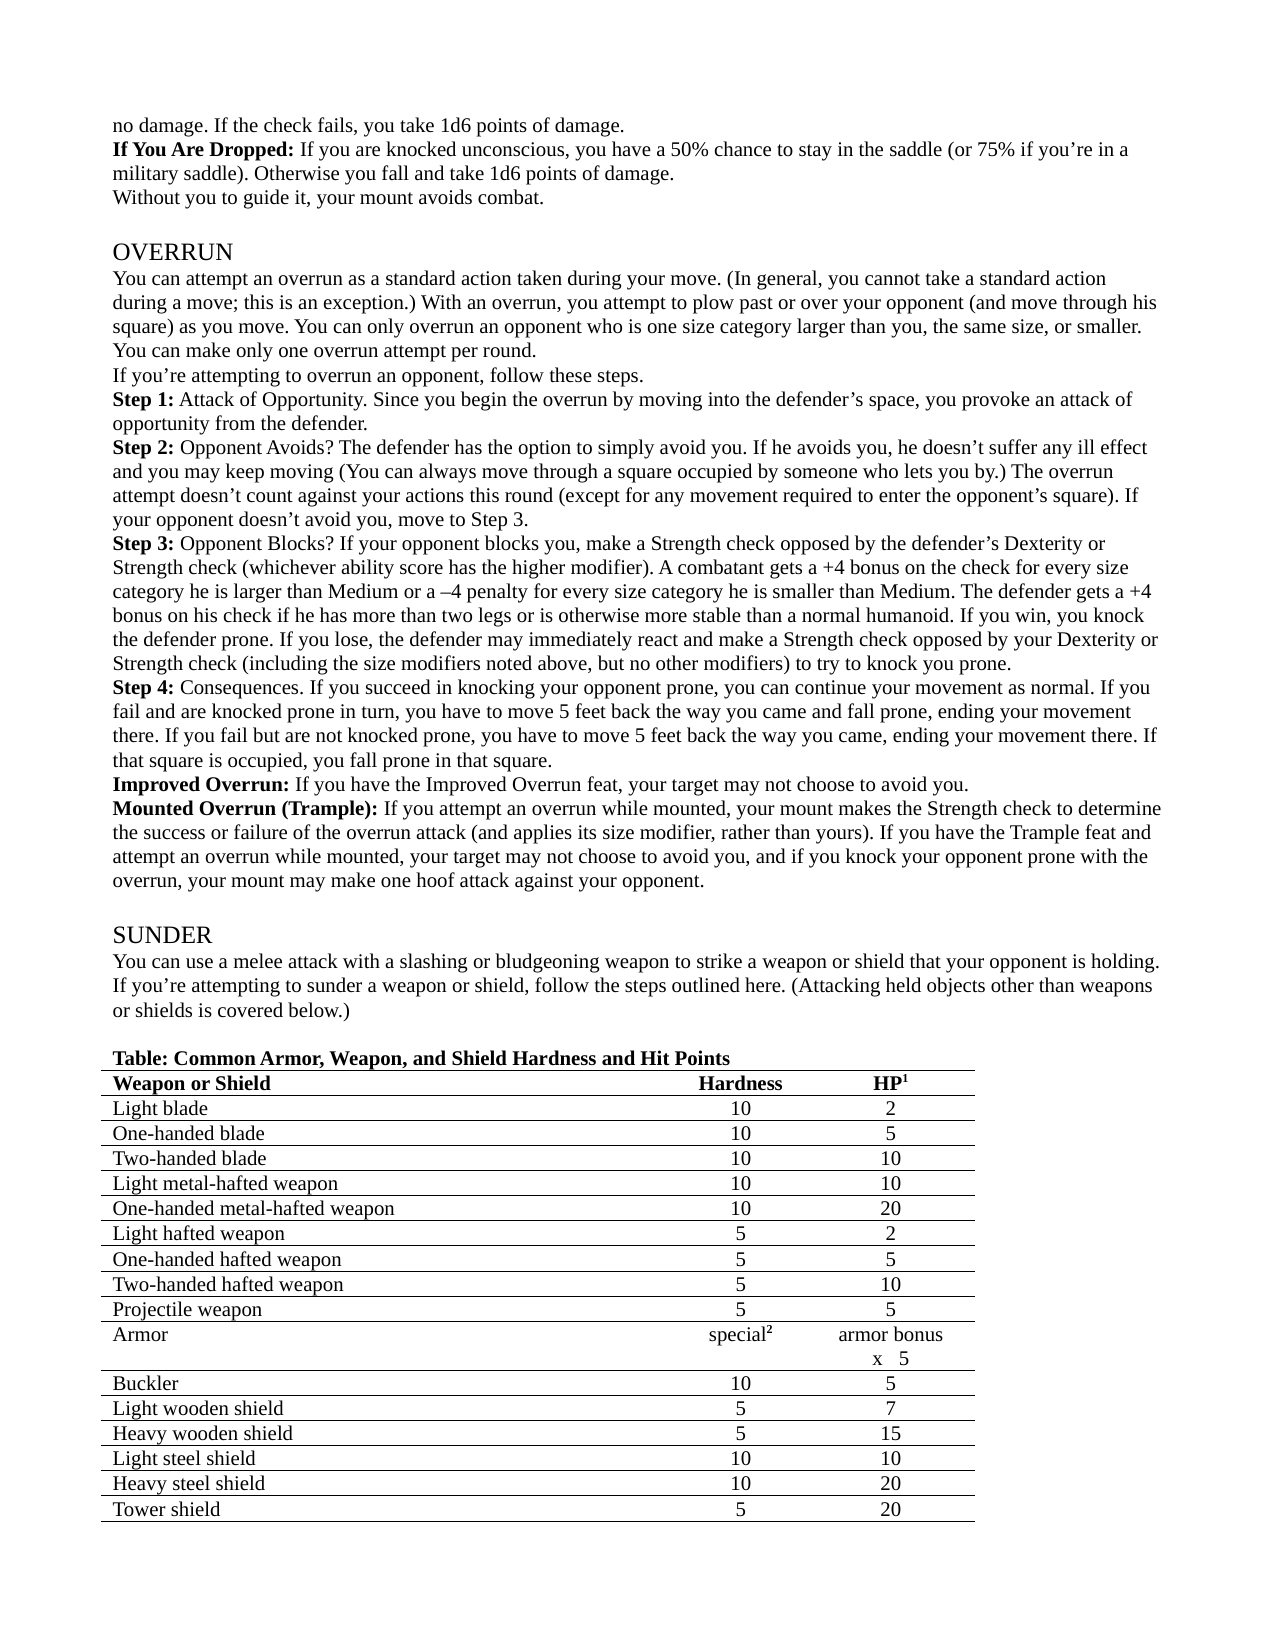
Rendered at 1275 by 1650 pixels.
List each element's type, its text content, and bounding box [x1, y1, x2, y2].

table_cell 5 [675, 1396, 806, 1420]
table_cell Light hafted weapon [101, 1221, 675, 1245]
table_cell Projectile weapon [101, 1297, 675, 1321]
table_cell Heavy steel shield [101, 1471, 675, 1495]
table_cell 2 [806, 1096, 975, 1120]
table_cell 20 [806, 1496, 975, 1521]
table_cell Light wooden shield [101, 1396, 675, 1420]
table_cell 5 [675, 1297, 806, 1321]
text You can use a melee attack with a slashing or bludgeoning weapon to strike a weapon or shield that your opponent is holding. If you’re attempting to sunder a weapon or shield, follow the steps outlined here. (Attacking held objects other than weapons or shields is covered below.) [112, 949, 1162, 1022]
table_cell Two-handed blade [101, 1146, 675, 1170]
table_cell 5 [806, 1246, 975, 1271]
text OVERRUN [112, 237, 1162, 266]
table_cell HP1 [806, 1071, 975, 1095]
text no damage. If the check fails, you take 1d6 points of damage. [112, 112, 1162, 137]
table_cell One-handed blade [101, 1121, 675, 1145]
table_cell 5 [675, 1246, 806, 1271]
table_cell 20 [806, 1196, 975, 1220]
text Mounted Overrun (Trample): If you attempt an overrun while mounted, your mount makes the Strength check to determine the success or failure of the overrun attack (and applies its size modifier, rather than yours). If you have the Trample feat and attempt an overrun while mounted, your target may not choose to avoid you, and if you knock your opponent prone with the overrun, your mount may make one hoof attack against your opponent. [112, 796, 1162, 892]
table_cell 10 [806, 1171, 975, 1195]
table_cell 2 [806, 1221, 975, 1245]
table_cell 10 [675, 1371, 806, 1395]
table_cell Tower shield [101, 1496, 675, 1521]
text If You Are Dropped: If you are knocked unconscious, you have a 50% chance to stay in the saddle (or 75% if you’re in a military saddle). Otherwise you fall and take 1d6 points of damage. [112, 137, 1162, 185]
table_cell 10 [675, 1146, 806, 1170]
text Improved Overrun: If you have the Improved Overrun feat, your target may not choose to avoid you. [112, 772, 1162, 796]
table_cell 10 [806, 1272, 975, 1296]
table_cell Light blade [101, 1096, 675, 1120]
table_cell 5 [675, 1421, 806, 1445]
table_cell 5 [675, 1272, 806, 1296]
text Step 1: Attack of Opportunity. Since you begin the overrun by moving into the defender’s space, you provoke an attack of opportunity from the defender. [112, 387, 1162, 435]
text SUNDER [112, 921, 1162, 949]
table_cell armor bonus x5 [806, 1322, 975, 1370]
table_cell 10 [675, 1196, 806, 1220]
table_cell 10 [675, 1171, 806, 1195]
table_cell One-handed metal-hafted weapon [101, 1196, 675, 1220]
table_cell 5 [806, 1297, 975, 1321]
table_cell special2 [675, 1322, 806, 1370]
text Step 3: Opponent Blocks? If your opponent blocks you, make a Strength check opposed by the defender’s Dexterity or Strength check (whichever ability score has the higher modifier). A combatant gets a +4 bonus on the check for every size category he is larger than Medium or a –4 penalty for every size category he is smaller than Medium. The defender gets a +4 bonus on his check if he has more than two legs or is otherwise more stable than a normal humanoid. If you win, you knock the defender prone. If you lose, the defender may immediately react and make a Strength check opposed by your Dexterity or Strength check (including the size modifiers noted above, but no other modifiers) to try to knock you prone. [112, 531, 1162, 675]
table_cell 5 [675, 1221, 806, 1245]
text Step 4: Consequences. If you succeed in knocking your opponent prone, you can continue your movement as normal. If you fail and are knocked prone in turn, you have to move 5 feet back the way you came and fall prone, ending your movement there. If you fail but are not knocked prone, you have to move 5 feet back the way you came, ending your movement there. If that square is occupied, you fall prone in that square. [112, 675, 1162, 772]
table_cell Armor [101, 1322, 675, 1370]
table_cell 10 [675, 1446, 806, 1470]
table_cell 10 [806, 1146, 975, 1170]
table_cell 7 [806, 1396, 975, 1420]
table_cell 15 [806, 1421, 975, 1445]
table_cell 5 [675, 1496, 806, 1521]
table_cell Buckler [101, 1371, 675, 1395]
table_cell 20 [806, 1471, 975, 1495]
table_cell 10 [675, 1096, 806, 1120]
table_cell Light metal-hafted weapon [101, 1171, 675, 1195]
text Step 2: Opponent Avoids? The defender has the option to simply avoid you. If he avoids you, he doesn’t suffer any ill effect and you may keep moving (You can always move through a square occupied by someone who lets you by.) The overrun attempt doesn’t count against your actions this round (except for any movement required to enter the opponent’s square). If your opponent doesn’t avoid you, move to Step 3. [112, 435, 1162, 531]
table_cell Light steel shield [101, 1446, 675, 1470]
text You can attempt an overrun as a standard action taken during your move. (In general, you cannot take a standard action during a move; this is an exception.) With an overrun, you attempt to plow past or over your opponent (and move through his square) as you move. You can only overrun an opponent who is one size category larger than you, the same size, or smaller. You can make only one overrun attempt per round. [112, 266, 1162, 362]
table_cell Two-handed hafted weapon [101, 1272, 675, 1296]
table_cell Heavy wooden shield [101, 1421, 675, 1445]
table_cell 5 [806, 1121, 975, 1145]
table_header Table: Common Armor, Weapon, and Shield Hardness and Hit Points [101, 1046, 975, 1070]
table_cell 10 [675, 1471, 806, 1495]
table_cell One-handed hafted weapon [101, 1246, 675, 1271]
table_cell Hardness [675, 1071, 806, 1095]
table_cell 10 [806, 1446, 975, 1470]
text Without you to guide it, your mount avoids combat. [112, 185, 1162, 209]
table_cell 10 [675, 1121, 806, 1145]
table_cell Weapon or Shield [101, 1071, 675, 1095]
text If you’re attempting to overrun an opponent, follow these steps. [112, 362, 1162, 387]
table_cell 5 [806, 1371, 975, 1395]
